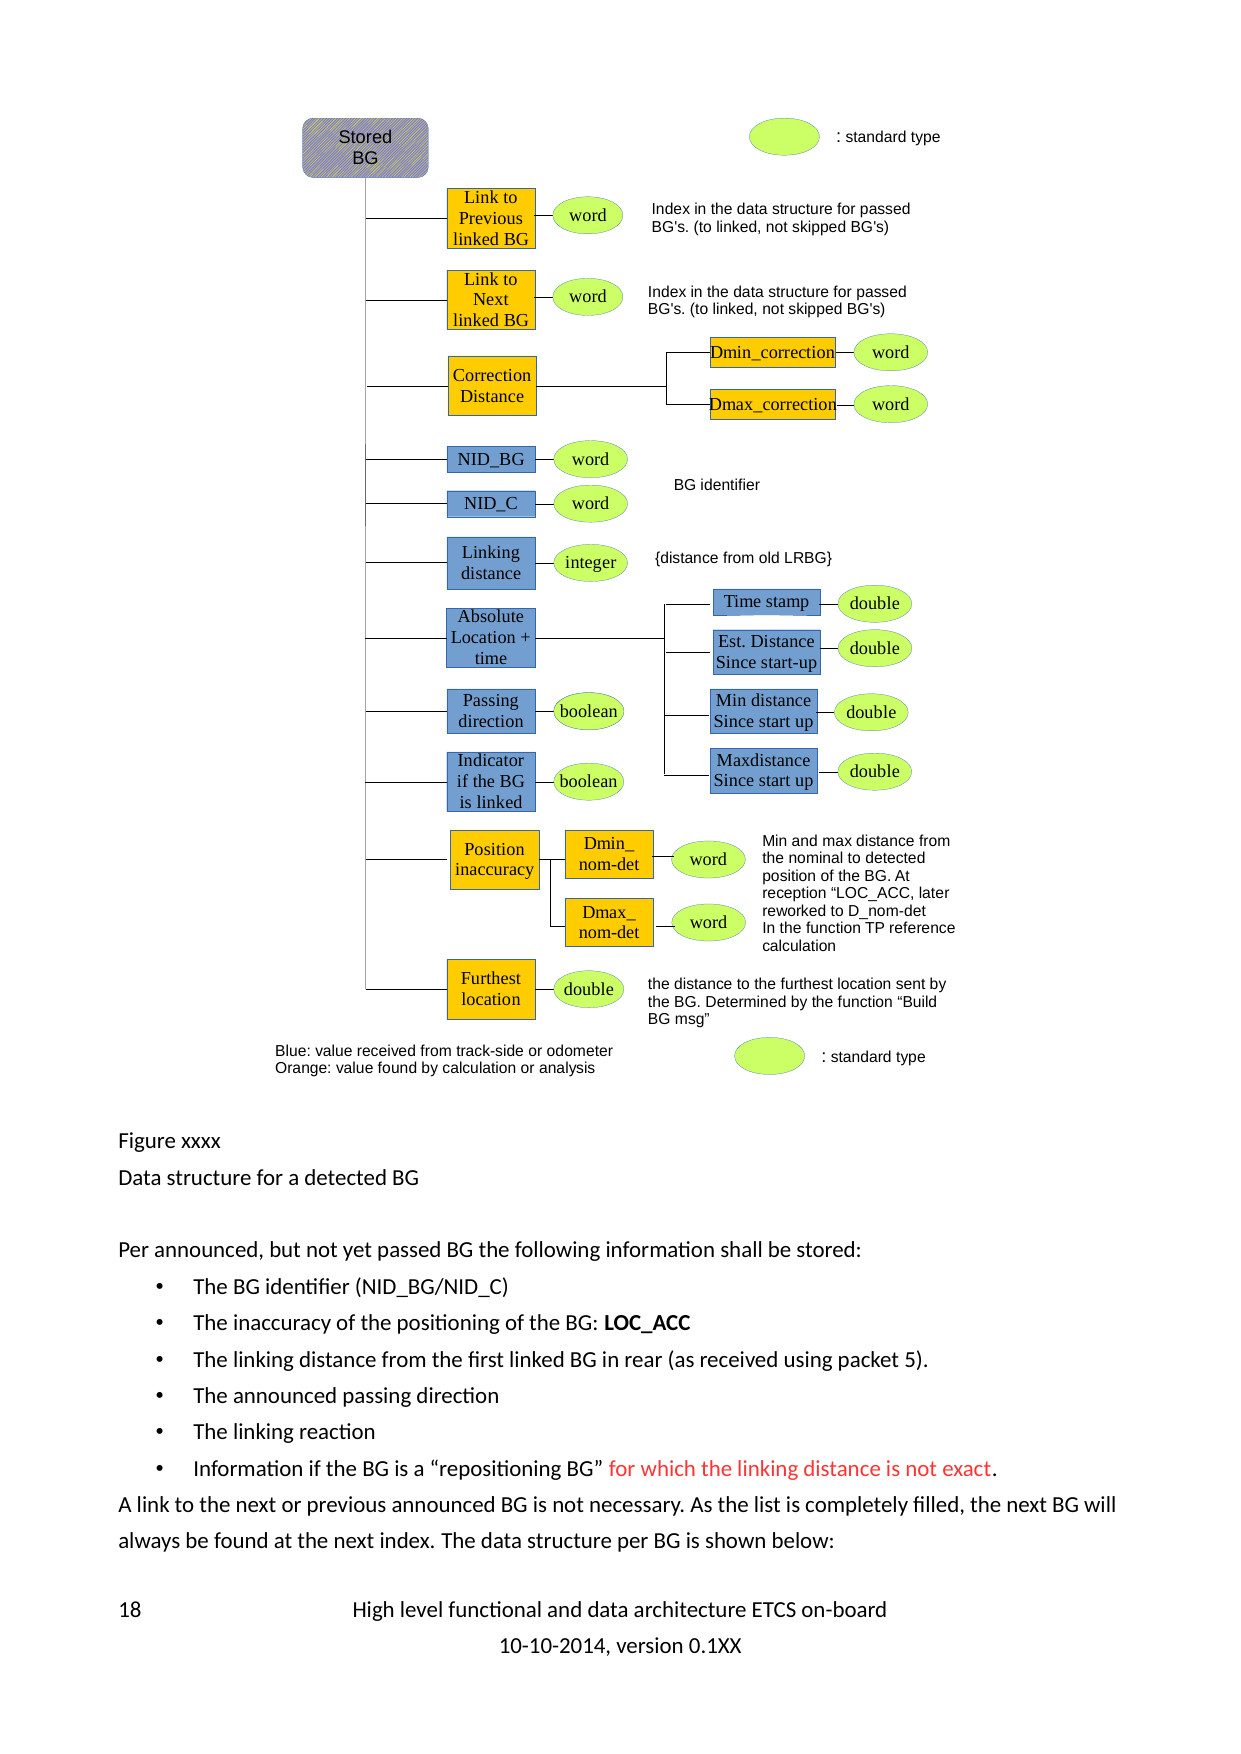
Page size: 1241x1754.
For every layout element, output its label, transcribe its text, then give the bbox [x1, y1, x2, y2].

list Information if the BG is a “repositioning BG” for which the linking distance is not exact. [156, 1454, 1122, 1482]
text A link to the next or previous announced BG is not necessary. As the list is completely filled, the next BG will always be found at the next index. The data structure per BG is shown below: [118, 1490, 1122, 1554]
text Data structure for a detected BG [118, 1163, 1122, 1191]
list The announced passing direction [156, 1381, 1122, 1409]
list The linking distance from the first linked BG in rear (as received using packet 5). [156, 1345, 1122, 1373]
list The inaccuracy of the positioning of the BG: LOC_ACC [156, 1308, 1122, 1336]
text Per announced, but not yet passed BG the following information shall be stored: [118, 1236, 1122, 1264]
text Figure xxxx [118, 1127, 1122, 1154]
list The BG identifier (NID_BG/NID_C) [156, 1272, 1122, 1300]
list The linking reaction [156, 1417, 1122, 1445]
